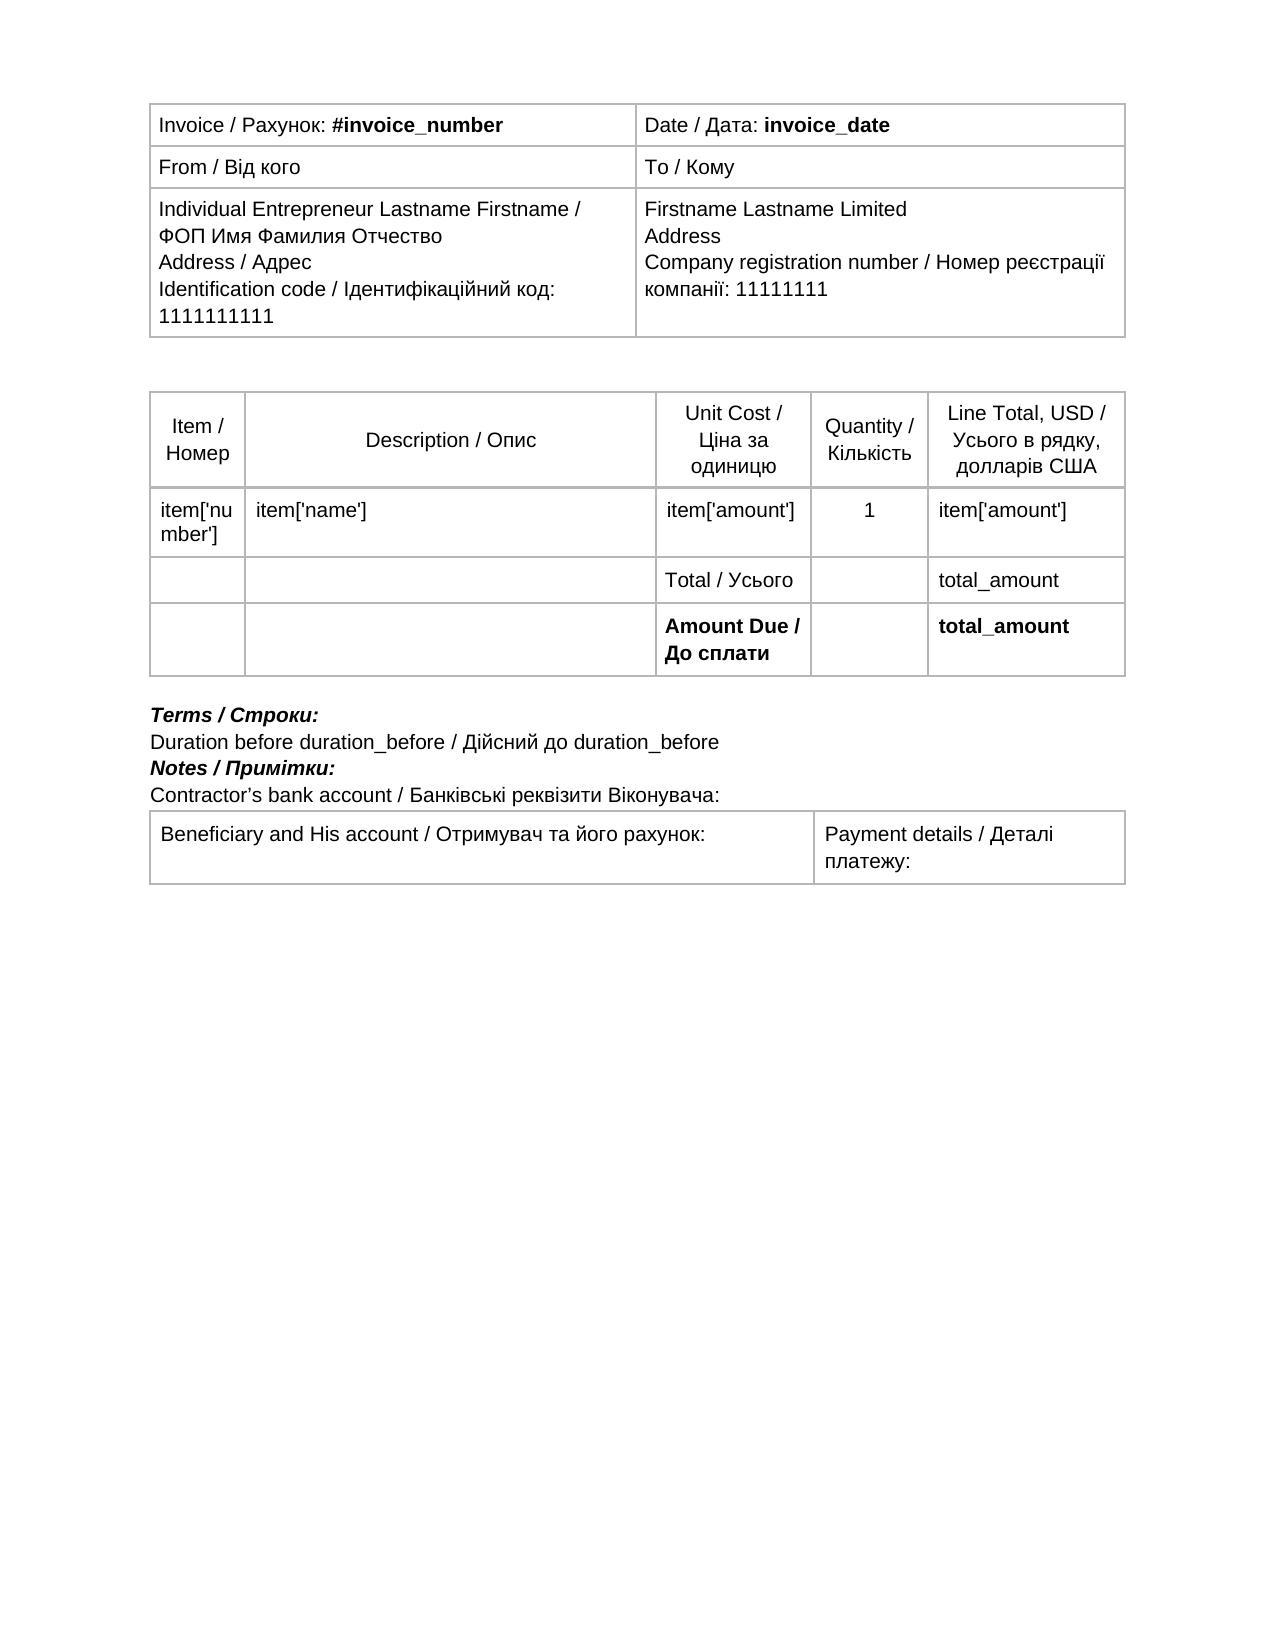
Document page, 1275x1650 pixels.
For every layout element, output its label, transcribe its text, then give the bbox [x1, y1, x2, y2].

table_cell total_amount [929, 558, 1124, 602]
text Terms / Строки: [150, 703, 1125, 727]
table_header Line Total, USD / Усього в рядку, долларів США [929, 393, 1124, 486]
table_cell [246, 558, 655, 602]
table_cell [151, 604, 244, 675]
text Notes / Примітки: [150, 757, 1125, 780]
table_header Description / Опис [246, 393, 655, 486]
table_header Quantity / Кількість [812, 393, 927, 486]
table_cell item['number'] [151, 489, 244, 556]
table_cell [151, 558, 244, 602]
table_cell Amount Due / До сплати [657, 604, 810, 675]
table_cell 1 [812, 489, 927, 556]
text Contractor’s bank account / Банківські реквізити Віконувача: [150, 783, 1125, 807]
table_header Payment details / Деталі платежу: [815, 812, 1124, 883]
table_cell [812, 604, 927, 675]
table_cell Individual Entrepreneur Lastname Firstname / ФОП Имя Фамилия Отчество Address / Адрес Identification code / Ідентифікаційний код: 1111111111 [151, 189, 635, 336]
table_cell Total / Усього [657, 558, 810, 602]
table_cell To / Кому [637, 147, 1124, 187]
table_header Beneficiary and His account / Отримувач та його рахунок: [151, 812, 813, 883]
text Duration before duration_before / Дійсний до duration_before [150, 730, 1125, 753]
table_header Invoice / Рахунок: #invoice_number [151, 105, 635, 145]
table_cell total_amount [929, 604, 1124, 675]
table_cell item['name'] [246, 489, 655, 556]
table_header Date / Дата: invoice_date [637, 105, 1124, 145]
table_cell item['amount'] [929, 489, 1124, 556]
table_cell item['amount'] [657, 489, 810, 556]
table_cell [812, 558, 927, 602]
table_cell [246, 604, 655, 675]
table_cell Firstname Lastname Limited Address Company registration number / Номер реєстрації компанії: 11111111 [637, 189, 1124, 336]
table_cell From / Від кого [151, 147, 635, 187]
table_header Unit Cost / Ціна за одиницю [657, 393, 810, 486]
table_header Item / Номер [151, 393, 244, 486]
